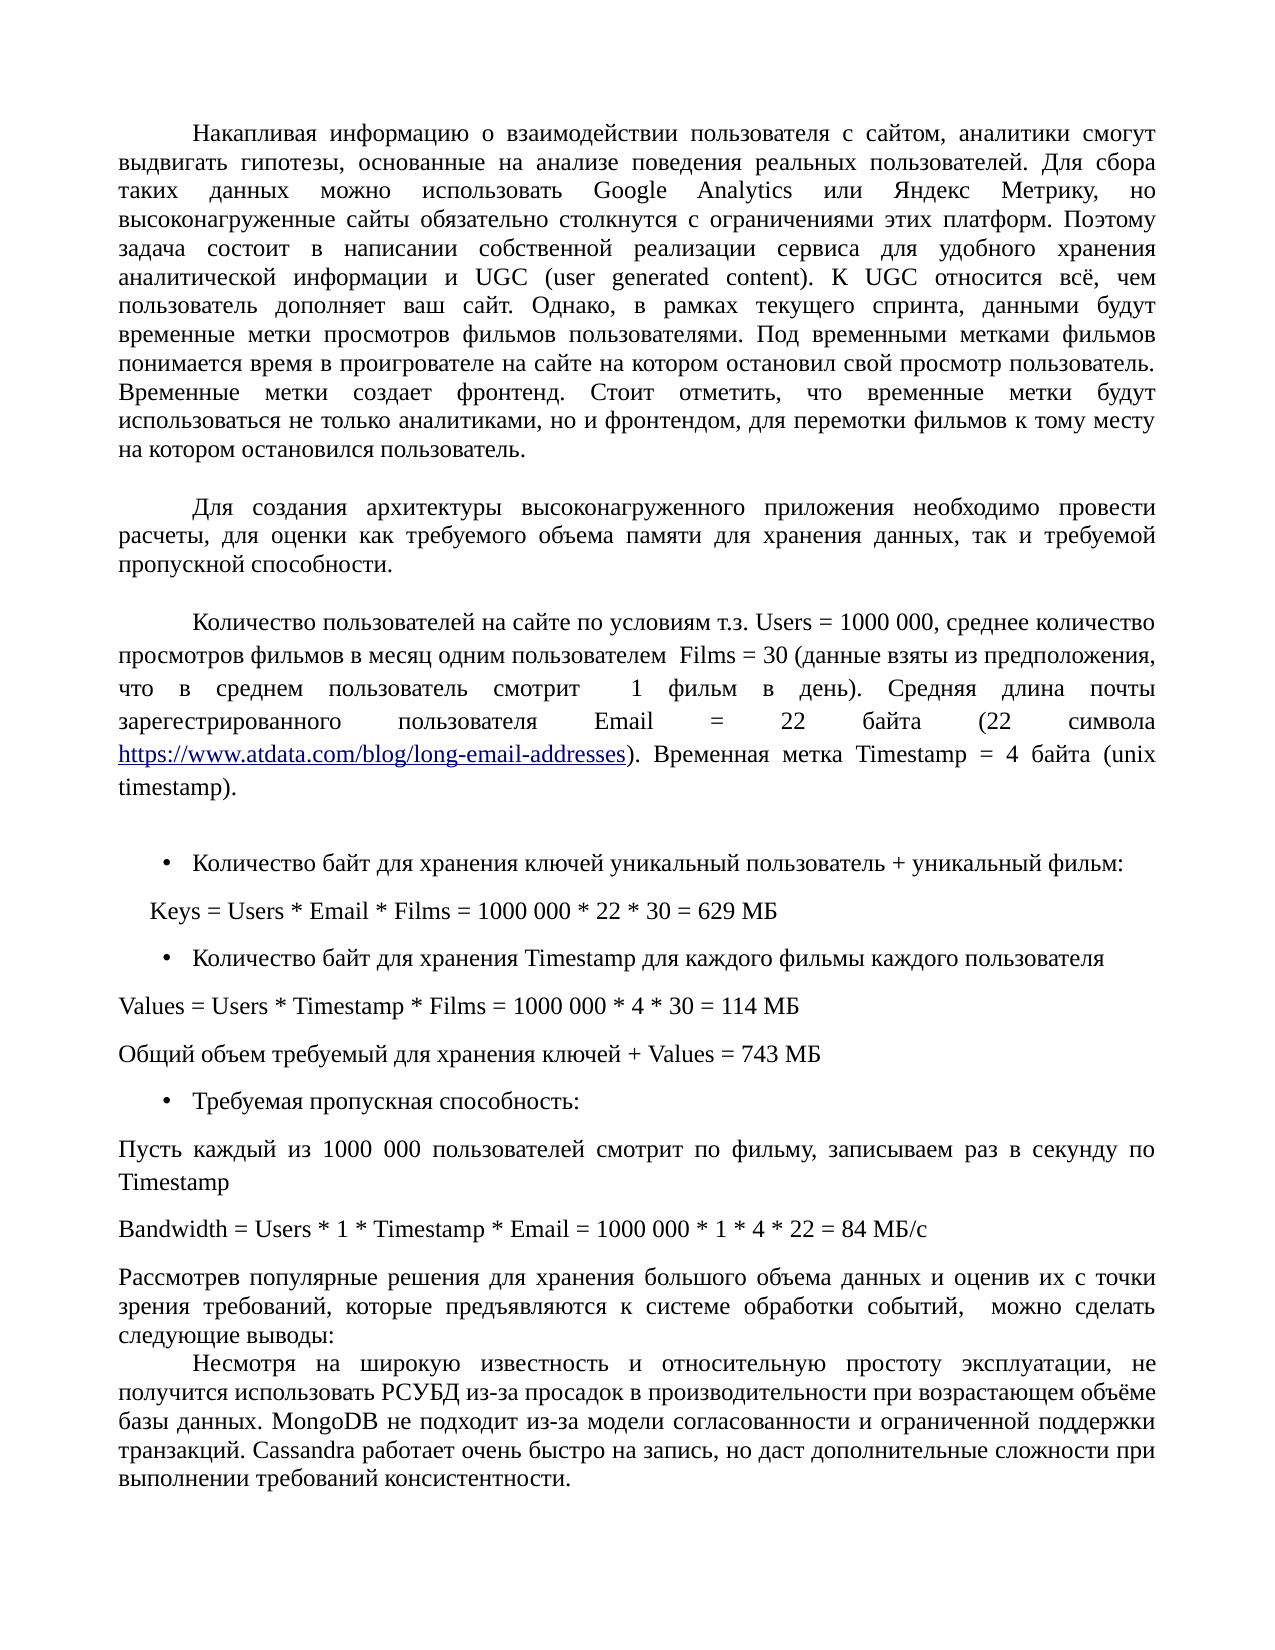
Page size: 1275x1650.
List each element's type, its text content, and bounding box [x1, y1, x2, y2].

text Пусть каждый из 1000 000 пользователей смотрит по фильму, записываем раз в секунду по Timestamp [118, 1134, 1157, 1196]
text Несмотря на широкую известность и относительную простоту эксплуатации, не получится использовать РСУБД из-за просадок в производительности при возрастающем объёме базы данных. MongoDB не подходит из-за модели согласованности и ограниченной поддержки транзакций. Cassandra работает очень быстро на запись, но даст дополнительные сложности при выполнении требований консистентности. [118, 1348, 1157, 1492]
text Количество пользователей на сайте по условиям т.з. Users = 1000 000, среднее количество просмотров фильмов в месяц одним пользователем Films = 30 (данные взяты из предположения, что в среднем пользователь смотрит 1 фильм в день). Средняя длина почты зарегестрированного пользователя Email = 22 байта (22 символа https://www.atdata.com/blog/long-email-addresses). Временная метка Timestamp = 4 байта (unix timestamp). [118, 607, 1157, 801]
text Рассмотрев популярные решения для хранения большого объема данных и оценив их с точки зрения требований, которые предъявляются к системе обработки событий, можно сделать следующие выводы: [118, 1262, 1157, 1348]
list Количество байт для хранения ключей уникальный пользователь + уникальный фильм: [162, 848, 1157, 877]
list Требуемая пропускная способность: [162, 1086, 1157, 1115]
list Количество байт для хранения Timestamp для каждого фильмы каждого пользователя [162, 943, 1157, 972]
text Накапливая информацию о взаимодействии пользователя с сайтом, аналитики смогут выдвигать гипотезы, основанные на анализе поведения реальных пользователей. Для сбора таких данных можно использовать Google Analytics или Яндекс Метрику, но высоконагруженные сайты обязательно столкнутся с ограничениями этих платформ. Поэтому задача состоит в написании собственной реализации сервиса для удобного хранения аналитической информации и UGC (user generated content). К UGC относится всё, чем пользователь дополняет ваш сайт. Однако, в рамках текущего спринта, данными будут временные метки просмотров фильмов пользователями. Под временными метками фильмов понимается время в проигрователе на сайте на котором остановил свой просмотр пользователь. Временные метки создает фронтенд. Стоит отметить, что временные метки будут использоваться не только аналитиками, но и фронтендом, для перемотки фильмов к тому месту на котором остановился пользователь. [118, 118, 1157, 463]
text Bandwidth = Users * 1 * Timestamp * Email = 1000 000 * 1 * 4 * 22 = 84 МБ/с [118, 1214, 1157, 1243]
text Keys = Users * Email * Films = 1000 000 * 22 * 30 = 629 МБ [118, 896, 1157, 925]
text Общий объем требуемый для хранения ключей + Values = 743 МБ [118, 1039, 1157, 1067]
text Для создания архитектуры высоконагруженного приложения необходимо провести расчеты, для оценки как требуемого объема памяти для хранения данных, так и требуемой пропускной способности. [118, 492, 1157, 578]
text Values = Users * Timestamp * Films = 1000 000 * 4 * 30 = 114 МБ [118, 991, 1157, 1020]
